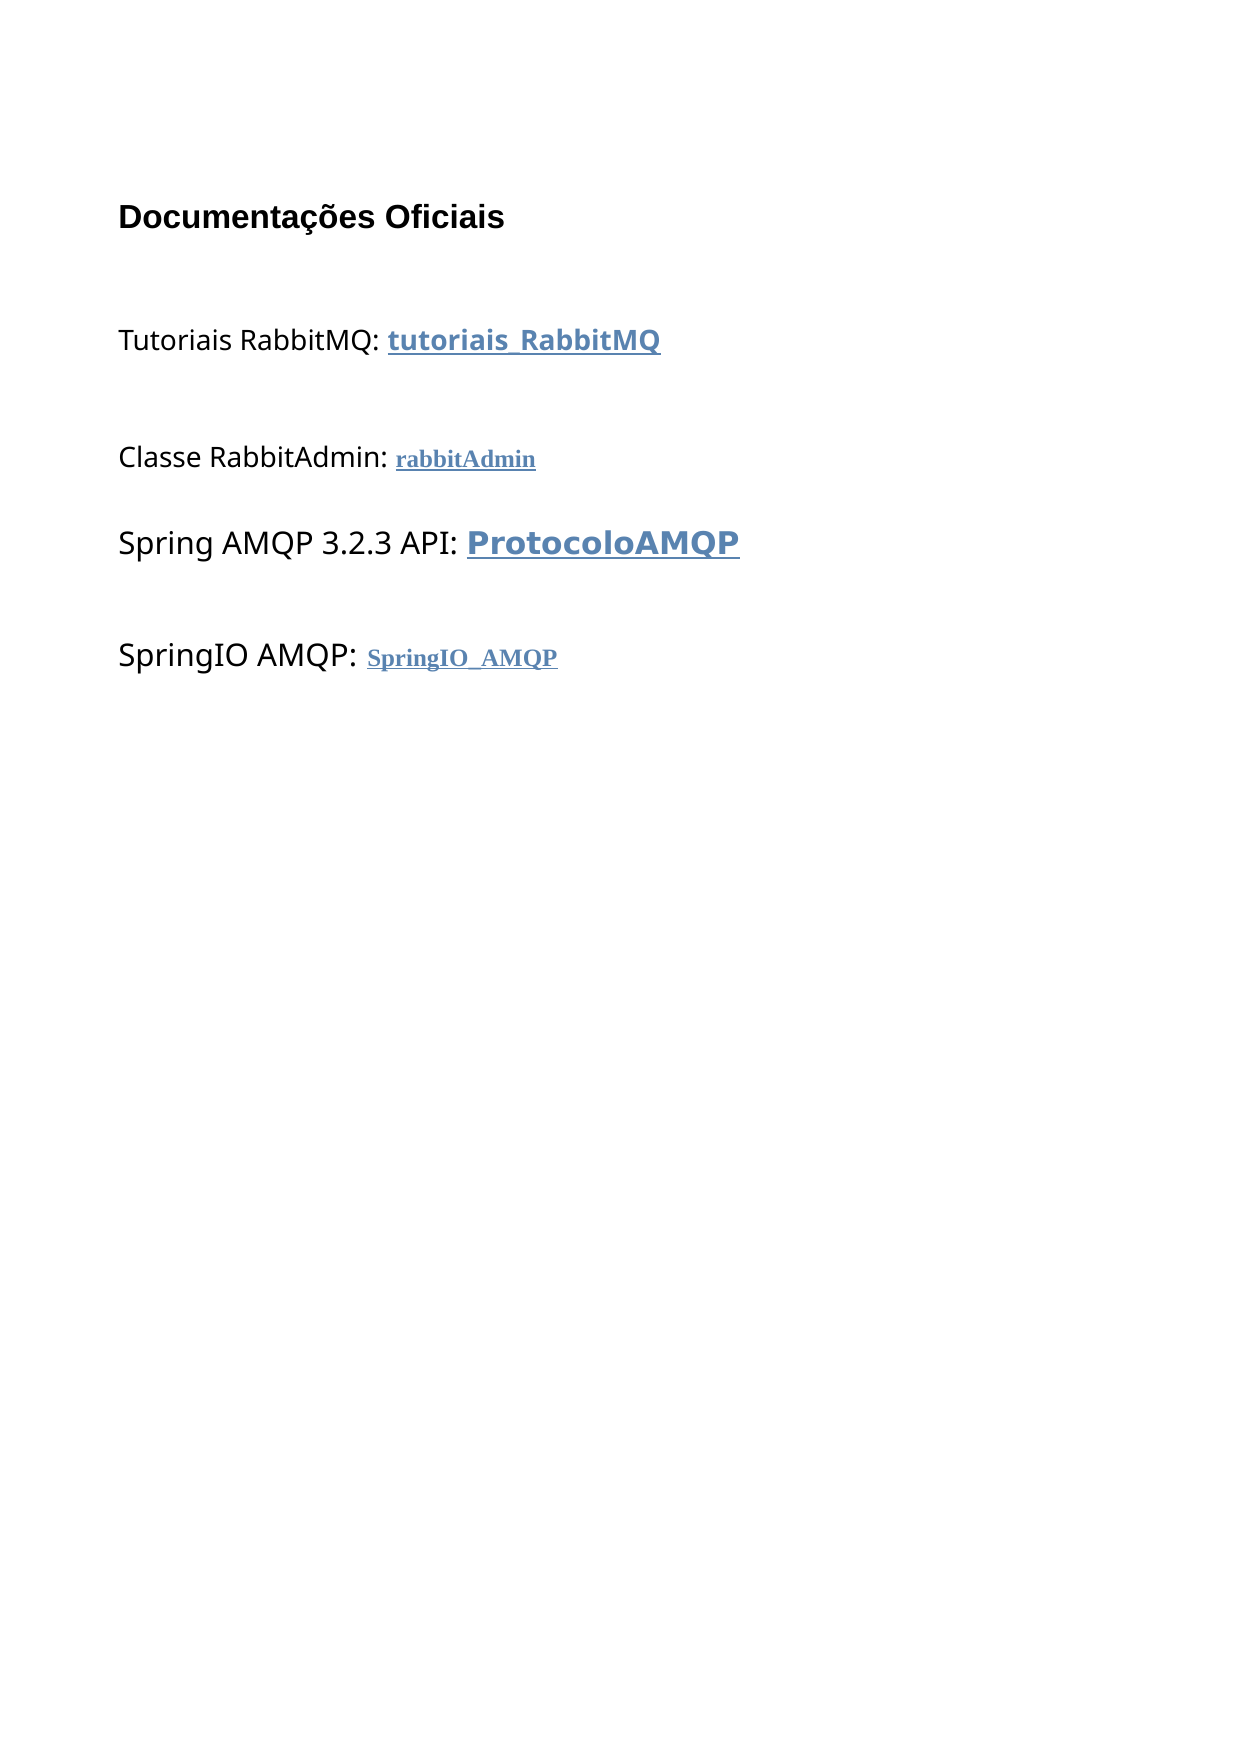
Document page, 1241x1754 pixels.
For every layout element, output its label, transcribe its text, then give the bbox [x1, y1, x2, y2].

text Tutoriais RabbitMQ: tutoriais_RabbitMQ [118, 320, 1122, 359]
subtitle Spring AMQP 3.2.3 API: ProtocoloAMQP [118, 521, 1122, 564]
text SpringIO AMQP: SpringIO_AMQP [118, 633, 1122, 675]
text Classe RabbitAdmin: rabbitAdmin [118, 438, 1122, 476]
subtitle Documentações Oficiais [118, 198, 1122, 236]
